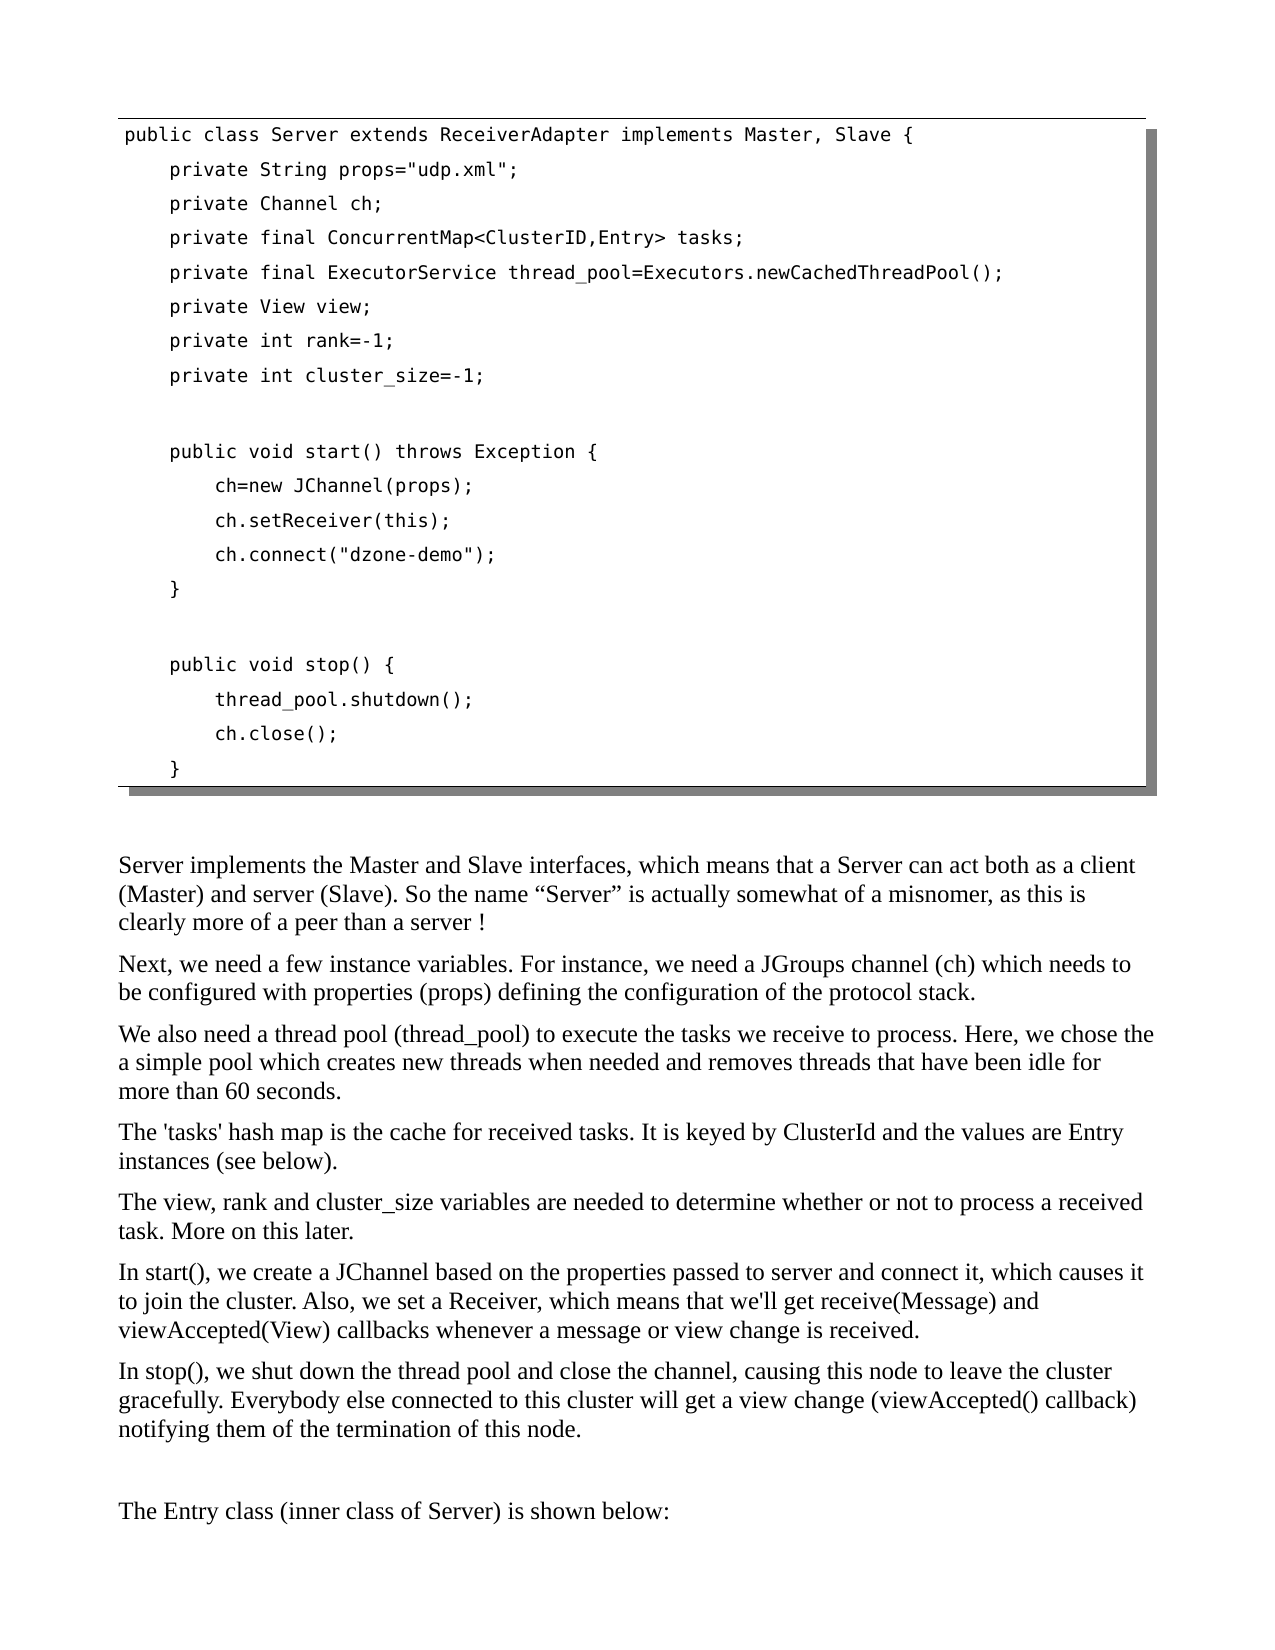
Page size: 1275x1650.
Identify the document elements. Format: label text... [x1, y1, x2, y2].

text ch.close(); [118, 717, 1146, 745]
text public void start() throws Exception { [118, 435, 1146, 463]
text The view, rank and cluster_size variables are needed to determine whether or not to process a received task. More on this later. [118, 1187, 1157, 1245]
text ch.setReceiver(this); [118, 503, 1146, 532]
text In start(), we create a JChannel based on the properties passed to server and connect it, which causes it to join the cluster. Also, we set a Receiver, which means that we'll get receive(Message) and viewAccepted(View) callbacks whenever a message or view change is received. [118, 1257, 1157, 1344]
text private final ExecutorService thread_pool=Executors.newCachedThreadPool(); [118, 256, 1146, 284]
text private Channel ch; [118, 187, 1146, 215]
text } [118, 751, 1146, 786]
text In stop(), we shut down the thread pool and close the channel, causing this node to leave the cluster gracefully. Everybody else connected to this cluster will get a view change (viewAccepted() callback) notifying them of the termination of this node. [118, 1356, 1157, 1442]
text public void stop() { [118, 648, 1146, 676]
text thread_pool.shutdown(); [118, 683, 1146, 711]
text private String props="udp.xml"; [118, 152, 1146, 181]
text Next, we need a few instance variables. For instance, we need a JGroups channel (ch) which needs to be configured with properties (props) defining the configuration of the protocol stack. [118, 949, 1157, 1006]
text private View view; [118, 290, 1146, 318]
text } [118, 572, 1146, 600]
text private int rank=-1; [118, 324, 1146, 352]
text private int cluster_size=-1; [118, 359, 1146, 387]
text public class Server extends ReceiverAdapter implements Master, Slave { [118, 119, 1146, 146]
text ch.connect("dzone-demo"); [118, 538, 1146, 566]
text The 'tasks' hash map is the cache for received tasks. It is keyed by ClusterId and the values are Entry instances (see below). [118, 1117, 1157, 1175]
text We also need a thread pool (thread_pool) to execute the tasks we receive to process. Here, we chose the a simple pool which creates new threads when needed and removes threads that have been idle for more than 60 seconds. [118, 1019, 1157, 1105]
text Server implements the Master and Slave interfaces, which means that a Server can act both as a client (Master) and server (Slave). So the name “Server” is actually somewhat of a misnomer, as this is clearly more of a peer than a server ! [118, 850, 1157, 936]
text The Entry class (inner class of Server) is shown below: [118, 1496, 1157, 1525]
text ch=new JChannel(props); [118, 469, 1146, 497]
text private final ConcurrentMap<ClusterID,Entry> tasks; [118, 221, 1146, 249]
